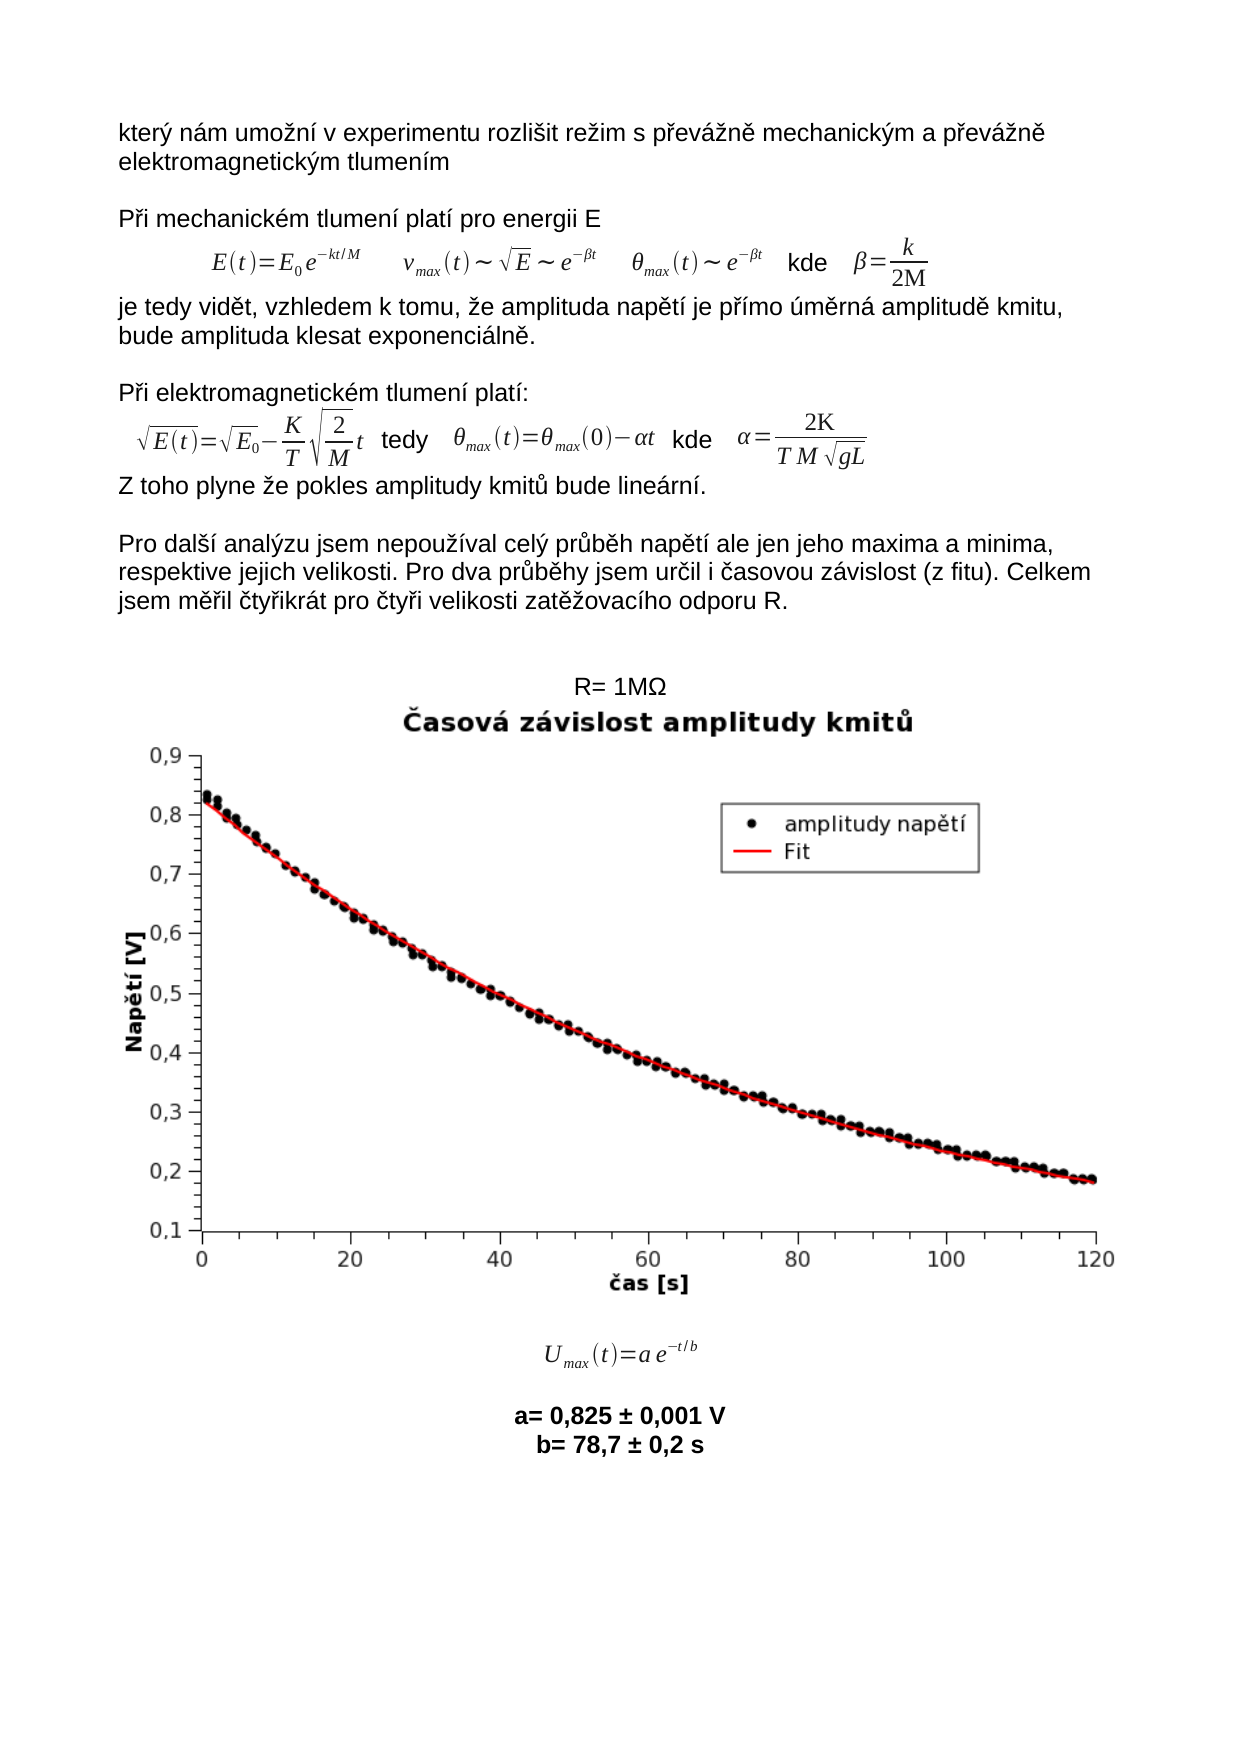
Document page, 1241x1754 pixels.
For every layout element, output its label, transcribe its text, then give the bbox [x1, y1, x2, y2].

text je tedy vidět, vzhledem k tomu, že amplituda napětí je přímo úměrná amplitudě kmitu, bude amplituda klesat exponenciálně. [118, 292, 1122, 349]
text a= 0,825 ± 0,001 V [118, 1401, 1122, 1429]
text b= 78,7 ± 0,2 s [118, 1429, 1122, 1458]
text R= 1MΩ [118, 672, 1122, 701]
text Pro další analýzu jsem nepoužíval celý průběh napětí ale jen jeho maxima a minima, respektive jejich velikosti. Pro dva průběhy jsem určil i časovou závislost (z fitu). Celkem jsem měřil čtyřikrát pro čtyři velikosti zatěžovacího odporu R. [118, 528, 1122, 615]
text Z toho plyne že pokles amplitudy kmitů bude lineární. [118, 471, 1122, 500]
text tedy kde [118, 407, 1122, 471]
text kde [118, 233, 1122, 292]
text Při mechanickém tlumení platí pro energii E [118, 204, 1122, 233]
text Při elektromagnetickém tlumení platí: [118, 378, 1122, 407]
text který nám umožní v experimentu rozlišit režim s převážně mechanickým a převážně elektromagnetickým tlumením [118, 118, 1122, 176]
picture [118, 701, 1122, 1309]
